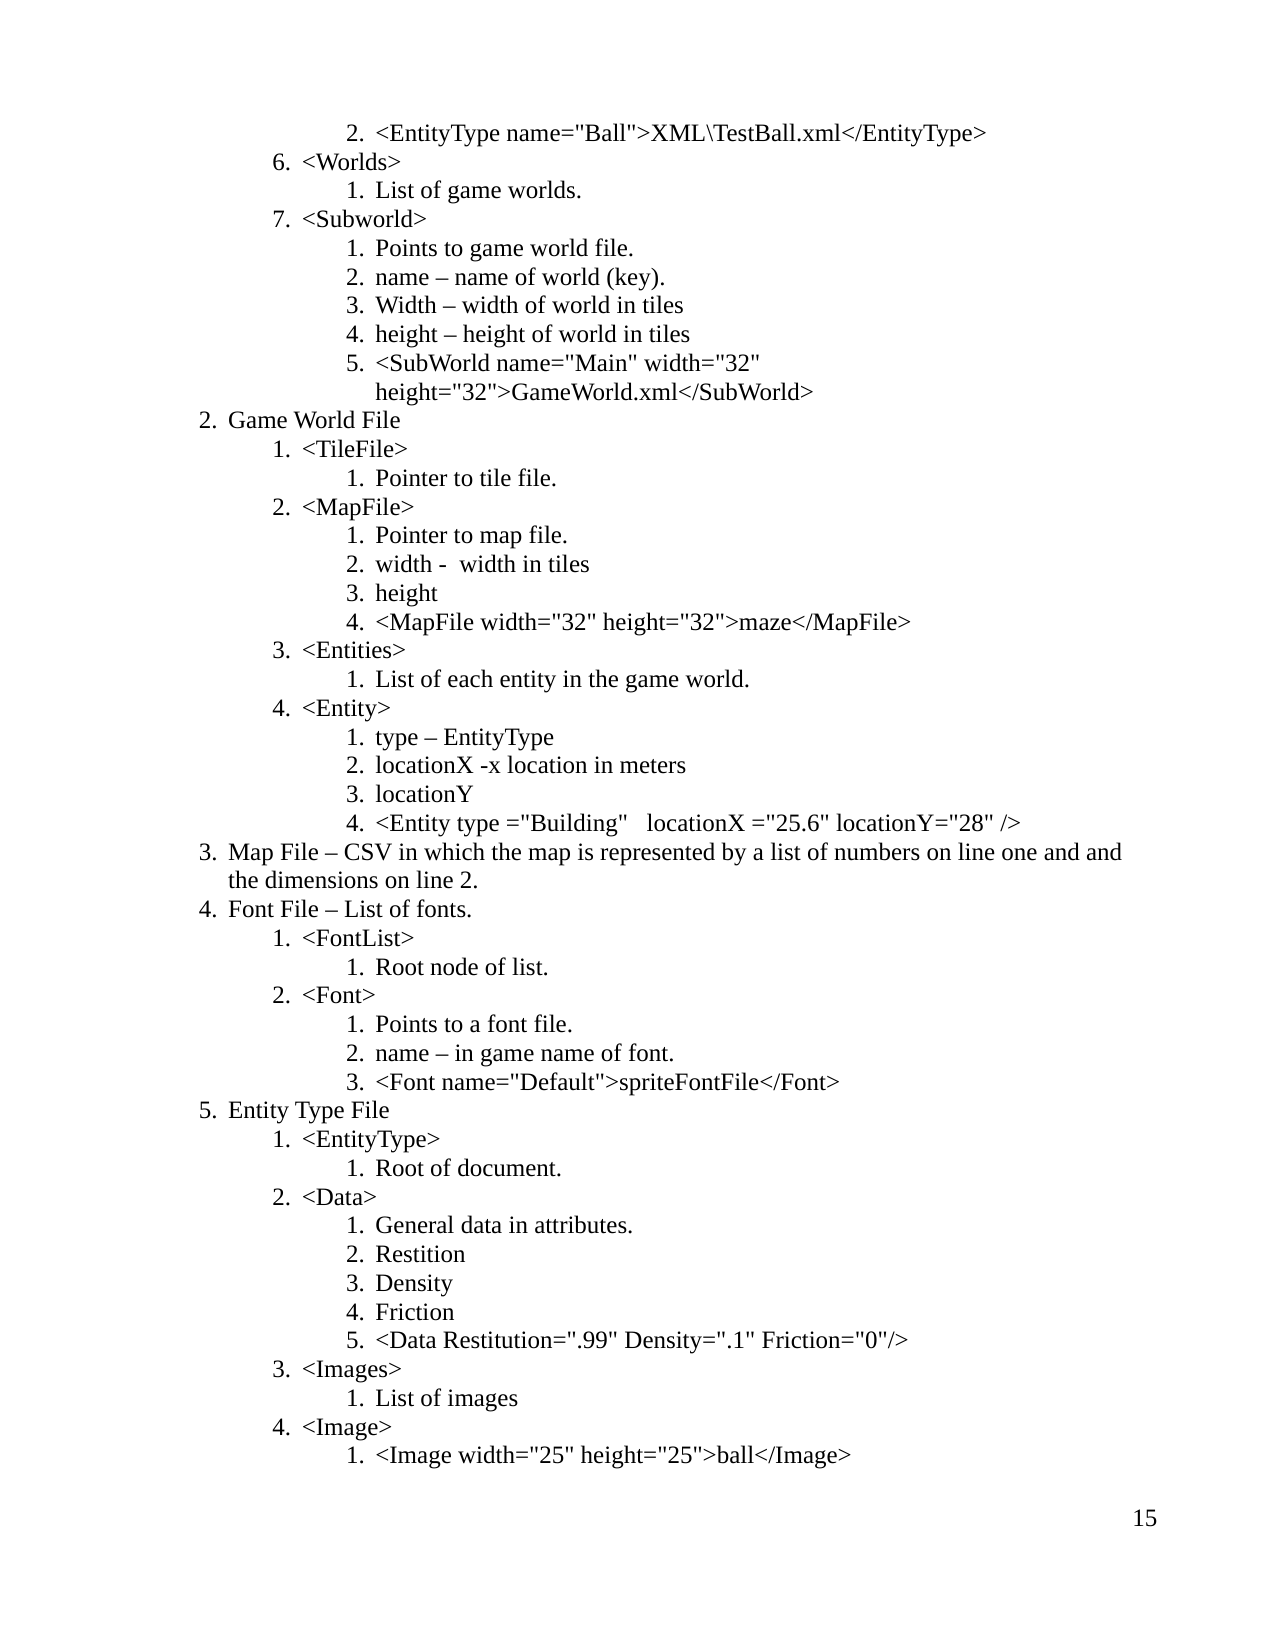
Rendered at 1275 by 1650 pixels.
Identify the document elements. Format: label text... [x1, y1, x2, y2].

list <EntityType> [272, 1124, 1157, 1153]
list Pointer to tile file. [346, 463, 1157, 492]
list <EntityType name="Ball">XML\TestBall.xml</EntityType> [346, 118, 1157, 147]
list width - width in tiles [346, 549, 1157, 578]
list General data in attributes. [346, 1211, 1157, 1239]
list <Data Restitution=".99" Density=".1" Friction="0"/> [346, 1326, 1157, 1354]
list <MapFile width="32" height="32">maze</MapFile> [346, 607, 1157, 636]
list Pointer to map file. [346, 521, 1157, 549]
list List of each entity in the game world. [346, 664, 1157, 693]
list Entity Type File [198, 1096, 1157, 1124]
list Points to game world file. [346, 233, 1157, 262]
list <Image width="25" height="25">ball</Image> [346, 1441, 1157, 1469]
list <Entity> [272, 693, 1157, 722]
list <Subworld> [272, 204, 1157, 233]
list <SubWorld name="Main" width="32" height="32">GameWorld.xml</SubWorld> [346, 348, 1157, 406]
list <FontList> [272, 923, 1157, 952]
list List of images [346, 1383, 1157, 1412]
list Root node of list. [346, 952, 1157, 981]
list height – height of world in tiles [346, 319, 1157, 348]
list <Entity type ="Building" locationX ="25.6" locationY="28" /> [346, 808, 1157, 837]
list List of game worlds. [346, 176, 1157, 204]
list <MapFile> [272, 492, 1157, 521]
list <TileFile> [272, 434, 1157, 463]
list Points to a font file. [346, 1009, 1157, 1038]
list <Data> [272, 1182, 1157, 1211]
list <Worlds> [272, 147, 1157, 176]
list <Image> [272, 1412, 1157, 1441]
list Map File – CSV in which the map is represented by a list of numbers on line one and and the dimensions on line 2. [198, 837, 1157, 894]
list type – EntityType [346, 722, 1157, 751]
list Width – width of world in tiles [346, 291, 1157, 319]
list Font File – List of fonts. [198, 894, 1157, 923]
list <Font name="Default">spriteFontFile</Font> [346, 1067, 1157, 1096]
list locationX -x location in meters [346, 751, 1157, 779]
list Density [346, 1268, 1157, 1297]
list name – name of world (key). [346, 262, 1157, 291]
list height [346, 578, 1157, 607]
list Root of document. [346, 1153, 1157, 1182]
list Friction [346, 1297, 1157, 1326]
list locationY [346, 779, 1157, 808]
list <Entities> [272, 636, 1157, 664]
list <Images> [272, 1354, 1157, 1383]
list name – in game name of font. [346, 1038, 1157, 1067]
list Restition [346, 1239, 1157, 1268]
list Game World File [198, 406, 1157, 434]
list <Font> [272, 981, 1157, 1009]
